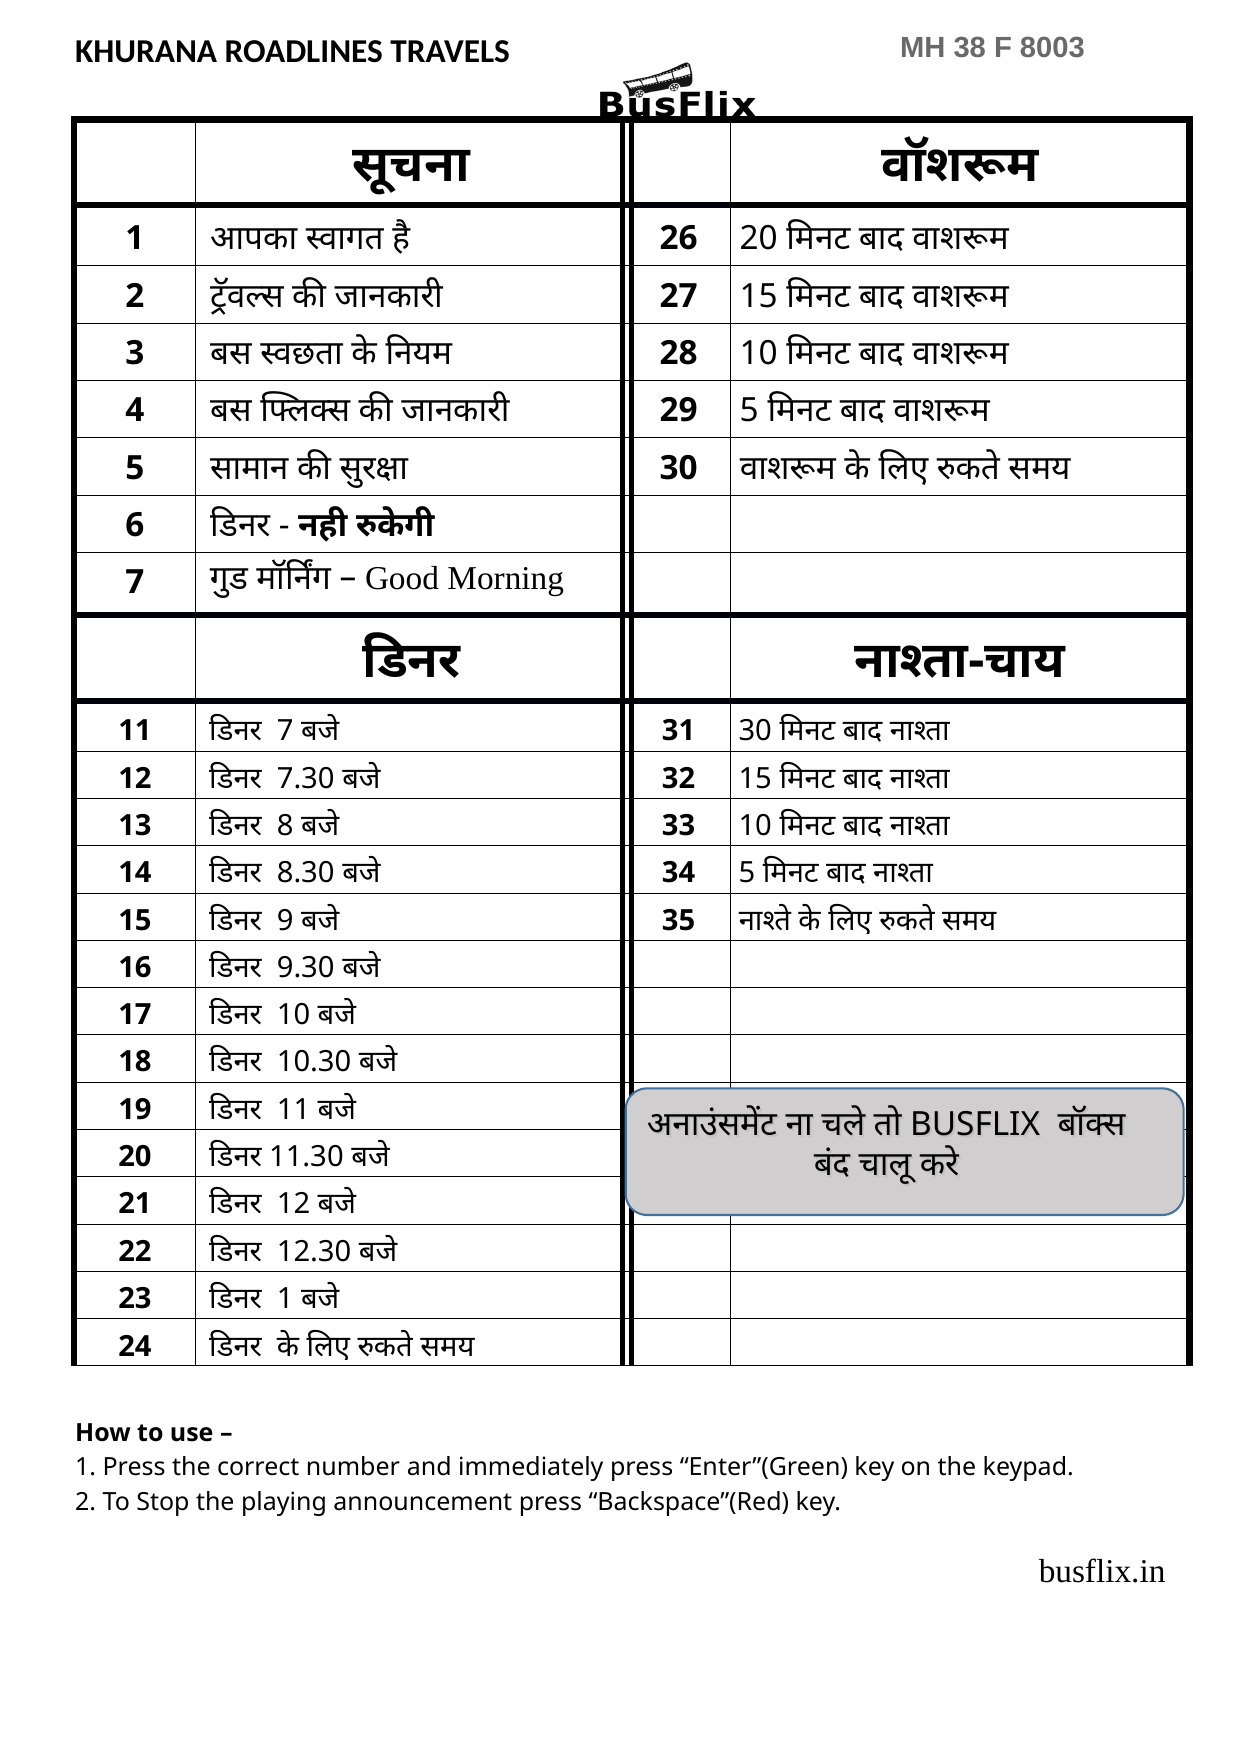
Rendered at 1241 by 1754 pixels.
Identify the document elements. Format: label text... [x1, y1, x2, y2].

table_cell डिनर 12 बजे [196, 1177, 620, 1223]
table_cell डिनर 10 बजे [196, 988, 620, 1034]
table_cell 10 मिनट बाद वाशरूम [731, 324, 1186, 380]
table_cell डिनर 9 बजे [196, 894, 620, 940]
table_cell डिनर के लिए रुकते समय [196, 1319, 620, 1365]
table_cell 18 [77, 1035, 195, 1082]
table_cell 34 [634, 846, 730, 892]
table_cell 20 [77, 1130, 195, 1176]
table_cell [634, 496, 730, 552]
table_cell नाश्ते के लिए रुकते समय [731, 894, 1186, 940]
table_cell गुड मॉर्निंग – Good Morning [196, 553, 620, 612]
table_cell [634, 1083, 730, 1090]
table_header वॉशरूम [731, 123, 1186, 202]
table_cell डिनर - नही रुकेगी [196, 496, 620, 552]
table_cell डिनर 12.30 बजे [196, 1225, 620, 1271]
table_cell 13 [77, 799, 195, 845]
table_cell 35 [634, 894, 730, 940]
table_cell आपका स्वागत है [196, 208, 620, 265]
table_cell 32 [634, 752, 730, 798]
table_cell 16 [77, 941, 195, 987]
table_cell [731, 1319, 1186, 1365]
table_cell 22 [77, 1225, 195, 1271]
table_cell 23 [77, 1272, 195, 1318]
table_cell 2 [77, 266, 195, 322]
table_cell 15 मिनट बाद वाशरूम [731, 266, 1186, 322]
table_cell डिनर 7 बजे [196, 704, 620, 751]
table_cell [634, 941, 730, 987]
table_cell डिनर 11.30 बजे [196, 1130, 620, 1176]
text busflix.in [75, 1551, 1165, 1589]
table_cell 5 [77, 438, 195, 495]
table_cell [634, 618, 730, 697]
table_cell बस फ्लिक्स की जानकारी [196, 381, 620, 437]
table_header सूचना [196, 123, 620, 202]
table_cell डिनर 10.30 बजे [196, 1035, 620, 1082]
table_cell डिनर 7.30 बजे [196, 752, 620, 798]
text 2. To Stop the playing announcement press “Backspace”(Red) key. [75, 1483, 1165, 1517]
table_cell सामान की सुरक्षा [196, 438, 620, 495]
table_cell 17 [77, 988, 195, 1034]
table_cell 10 मिनट बाद नाश्ता [731, 799, 1186, 845]
table_header [634, 123, 730, 202]
table_cell 20 मिनट बाद वाशरूम [731, 208, 1186, 265]
table_cell 31 [634, 704, 730, 751]
table_cell [731, 1225, 1186, 1271]
table_cell डिनर 8.30 बजे [196, 846, 620, 892]
table_cell 26 [634, 208, 730, 265]
table_cell डिनर 11 बजे [196, 1083, 620, 1129]
table_cell 6 [77, 496, 195, 552]
table_cell 15 मिनट बाद नाश्ता [731, 752, 1186, 798]
table_cell 29 [634, 381, 730, 437]
text 1. Press the correct number and immediately press “Enter”(Green) key on the keypad. [75, 1449, 1165, 1483]
table_cell 30 मिनट बाद नाश्ता [731, 704, 1186, 751]
table_cell [731, 988, 1186, 1034]
table_cell 3 [77, 324, 195, 380]
table_cell नाश्ता-चाय [731, 618, 1186, 697]
table_header [77, 123, 195, 202]
table_cell 14 [77, 846, 195, 892]
table_cell ट्रॅवल्स की जानकारी [196, 266, 620, 322]
table_cell वाशरूम के लिए रुकते समय [731, 438, 1186, 495]
table_cell [731, 1272, 1186, 1318]
table_cell 15 [77, 894, 195, 940]
table_cell डिनर 1 बजे [196, 1272, 620, 1318]
table_cell 24 [77, 1319, 195, 1365]
table_cell 33 [634, 799, 730, 845]
table_cell 12 [77, 752, 195, 798]
table_cell 30 [634, 438, 730, 495]
table_cell [634, 988, 730, 1034]
table_cell 5 मिनट बाद नाश्ता [731, 846, 1186, 892]
table_cell 27 [634, 266, 730, 322]
table_cell 28 [634, 324, 730, 380]
table_cell 19 [77, 1083, 195, 1129]
table_cell 5 मिनट बाद वाशरूम [731, 381, 1186, 437]
table_cell [634, 1319, 730, 1365]
table_cell 7 [77, 553, 195, 612]
table_cell डिनर 9.30 बजे [196, 941, 620, 987]
table_cell [731, 941, 1186, 987]
text How to use – [75, 1415, 1165, 1449]
table_cell डिनर [196, 618, 620, 697]
table_cell [634, 553, 730, 612]
table_cell [731, 496, 1186, 552]
table_cell [634, 1225, 730, 1271]
table_cell [634, 1272, 730, 1318]
table_cell [634, 1213, 730, 1223]
table_cell [634, 1035, 730, 1082]
table_cell 4 [77, 381, 195, 437]
table_cell [77, 618, 195, 697]
table_cell [731, 1177, 1186, 1223]
table_cell बस स्वछता के नियम [196, 324, 620, 380]
table_cell 1 [77, 208, 195, 265]
table_cell [731, 1083, 1186, 1129]
table_cell 21 [77, 1177, 195, 1223]
table_cell डिनर 8 बजे [196, 799, 620, 845]
table_cell 11 [77, 704, 195, 751]
table_cell [731, 553, 1186, 612]
table_cell [731, 1035, 1186, 1082]
